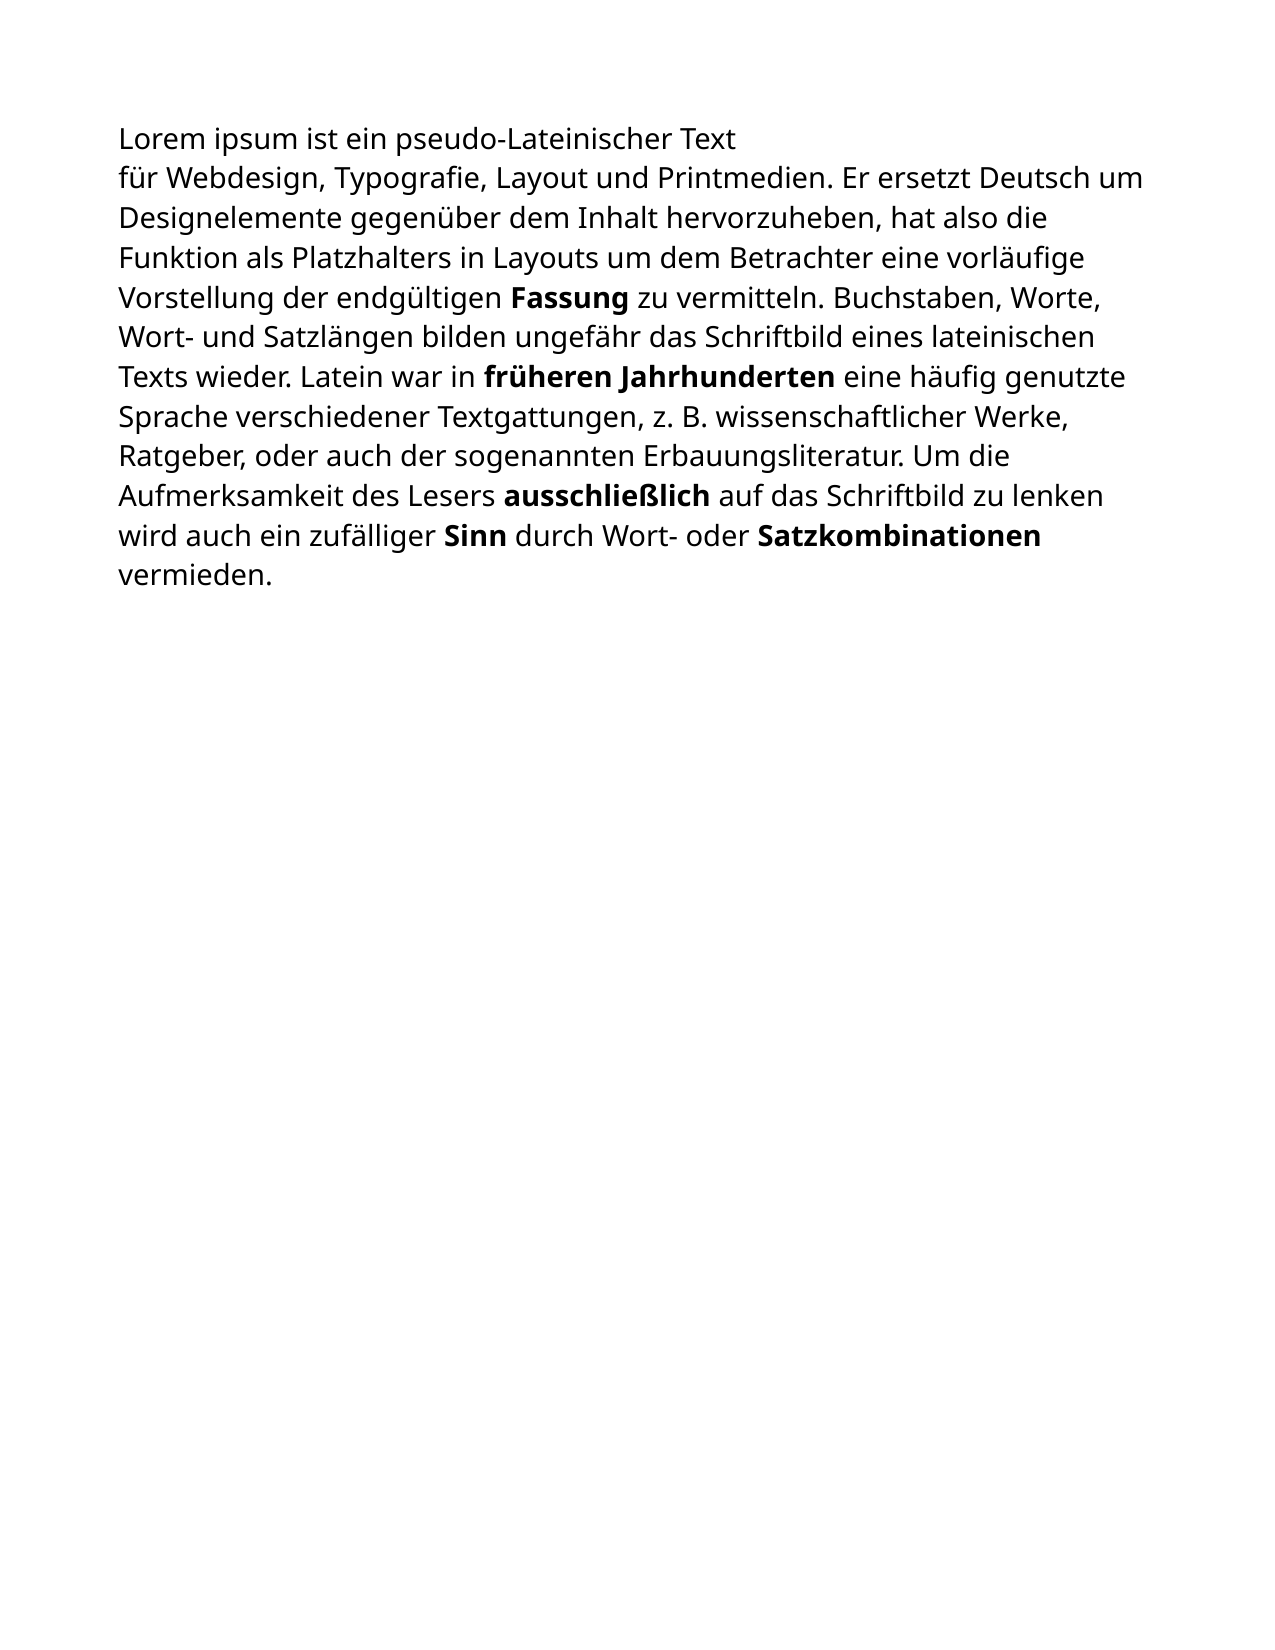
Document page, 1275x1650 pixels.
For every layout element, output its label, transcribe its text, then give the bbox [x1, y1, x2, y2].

text Lorem ipsum ist ein pseudo-Lateinischer Text für Webdesign, Typografie, Layout und Printmedien. Er ersetzt Deutsch um Designelemente gegenüber dem Inhalt hervorzuheben, hat also die Funktion als Platzhalters in Layouts um dem Betrachter eine vorläufige Vorstellung der endgültigen Fassung zu vermitteln. Buchstaben, Worte, Wort- und Satzlängen bilden ungefähr das Schriftbild eines lateinischen Texts wieder. Latein war in früheren Jahrhunderten eine häufig genutzte Sprache verschiedener Textgattungen, z. B. wissenschaftlicher Werke, Ratgeber, oder auch der sogenannten Erbauungsliteratur. Um die Aufmerksamkeit des Lesers ausschließlich auf das Schriftbild zu lenken wird auch ein zufälliger Sinn durch Wort- oder Satzkombinationen vermieden. [118, 118, 1157, 594]
